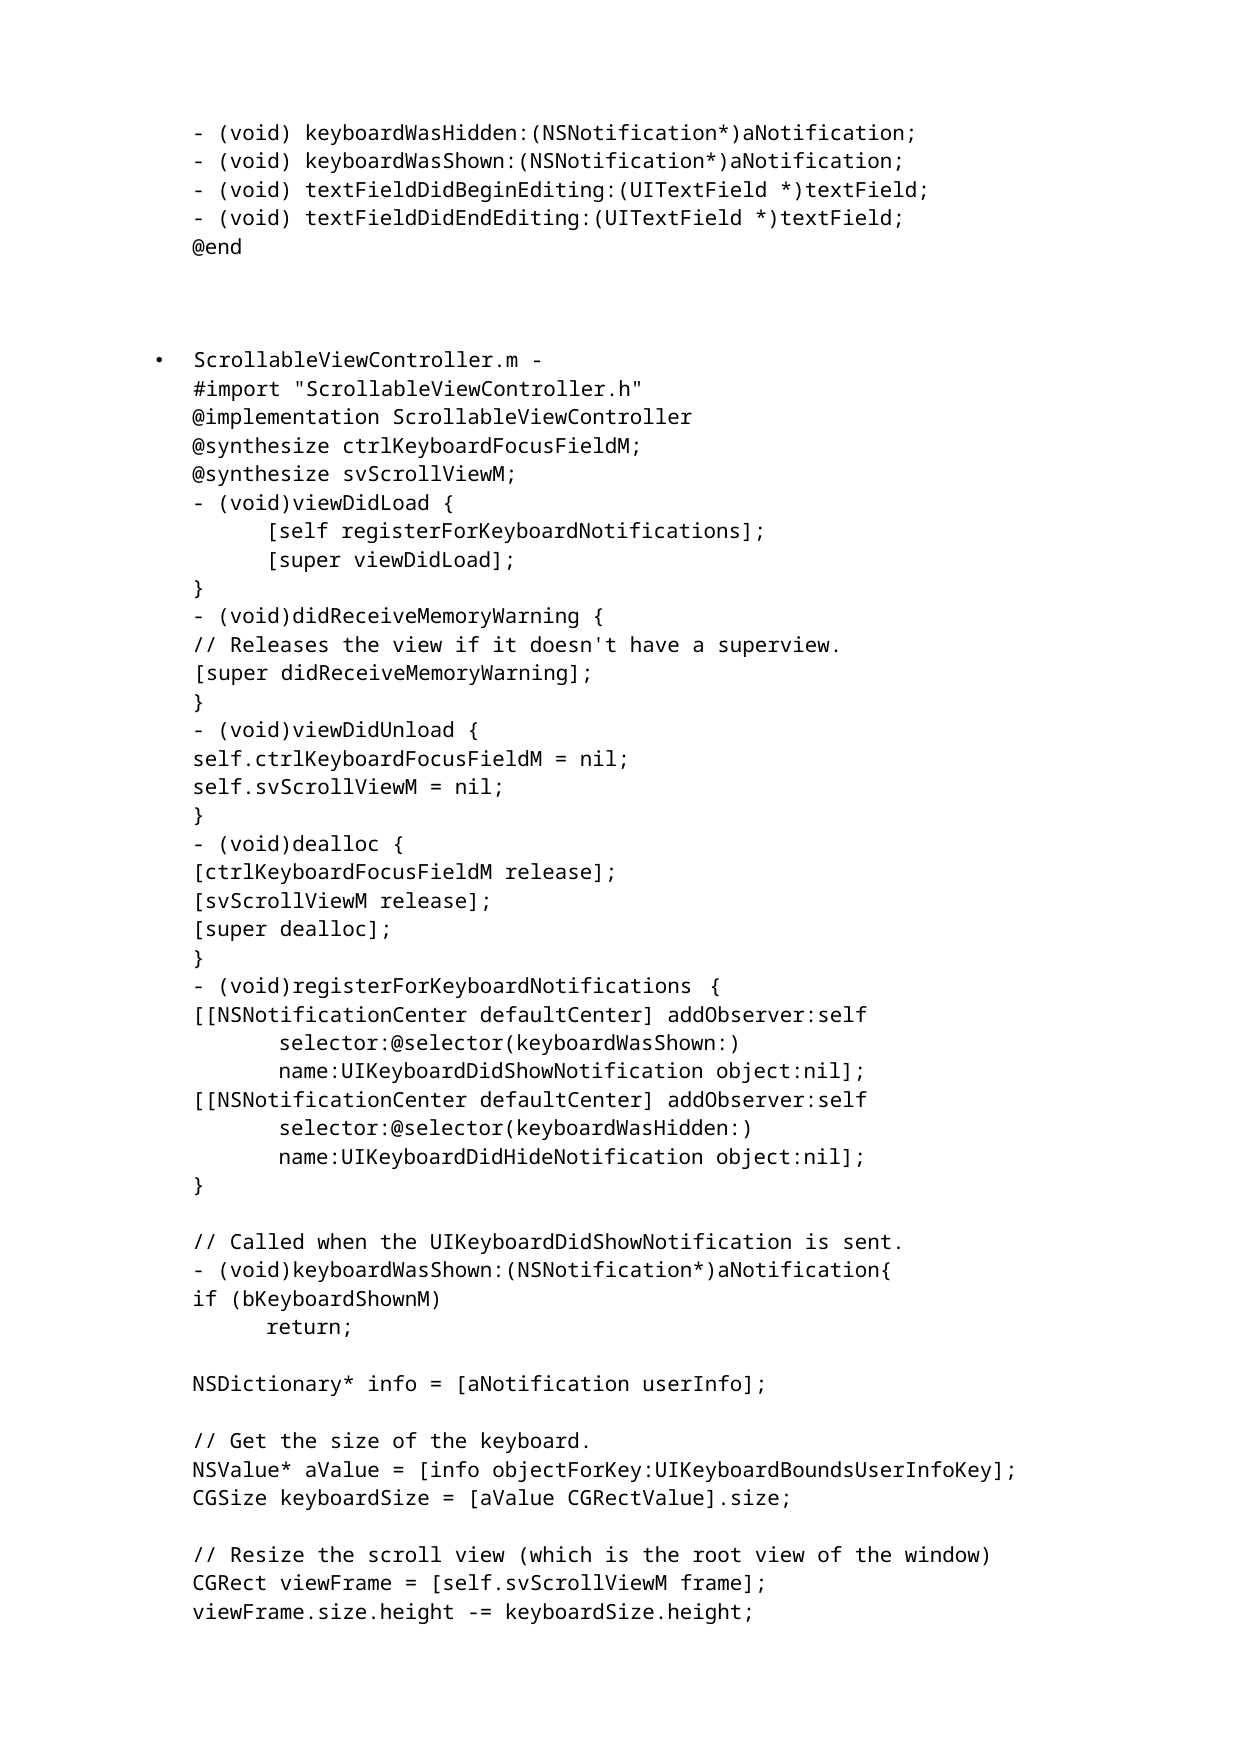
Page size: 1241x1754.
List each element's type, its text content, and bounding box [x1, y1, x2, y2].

text [[NSNotificationCenter defaultCenter] addObserver:self [118, 1000, 1122, 1028]
text - (void)viewDidLoad { [118, 488, 1122, 516]
text - (void)dealloc { [118, 829, 1122, 857]
text @synthesize svScrollViewM; [118, 459, 1122, 488]
text NSValue* aValue = [info objectForKey:UIKeyboardBoundsUserInfoKey]; [118, 1455, 1122, 1483]
text [super dealloc]; [118, 914, 1122, 943]
text } [118, 687, 1122, 715]
list #import "ScrollableViewController.h" [156, 374, 1122, 402]
text [super didReceiveMemoryWarning]; [118, 658, 1122, 687]
text return; [118, 1312, 1122, 1341]
text self.ctrlKeyboardFocusFieldM = nil; [118, 744, 1122, 772]
text } [118, 1170, 1122, 1199]
text - (void)didReceiveMemoryWarning { [118, 602, 1122, 630]
text CGRect viewFrame = [self.svScrollViewM frame]; [118, 1568, 1122, 1597]
text // Get the size of the keyboard. [118, 1426, 1122, 1455]
text } [118, 943, 1122, 971]
text NSDictionary* info = [aNotification userInfo]; [118, 1369, 1122, 1398]
text } [118, 573, 1122, 602]
text - (void)keyboardWasShown:(NSNotification*)aNotification{ [118, 1256, 1122, 1284]
text [svScrollViewM release]; [118, 886, 1122, 914]
text @synthesize ctrlKeyboardFocusFieldM; [118, 431, 1122, 459]
text } [118, 801, 1122, 829]
text self.svScrollViewM = nil; [118, 772, 1122, 801]
text name:UIKeyboardDidHideNotification object:nil]; [118, 1142, 1122, 1170]
text [[NSNotificationCenter defaultCenter] addObserver:self [118, 1085, 1122, 1113]
text [super viewDidLoad]; [118, 545, 1122, 573]
text [ctrlKeyboardFocusFieldM release]; [118, 857, 1122, 886]
text - (void)registerForKeyboardNotifications { [118, 971, 1122, 1000]
text - (void) textFieldDidEndEditing:(UITextField *)textField; [118, 203, 1122, 232]
list ScrollableViewController.m - [156, 346, 1122, 374]
text if (bKeyboardShownM) [118, 1284, 1122, 1312]
text @implementation ScrollableViewController [118, 402, 1122, 431]
text viewFrame.size.height -= keyboardSize.height; [118, 1597, 1122, 1625]
text - (void) textFieldDidBeginEditing:(UITextField *)textField; [118, 175, 1122, 203]
text - (void)viewDidUnload { [118, 715, 1122, 744]
text CGSize keyboardSize = [aValue CGRectValue].size; [118, 1483, 1122, 1512]
text // Called when the UIKeyboardDidShowNotification is sent. [118, 1227, 1122, 1256]
text selector:@selector(keyboardWasHidden:) [118, 1113, 1122, 1142]
text - (void) keyboardWasHidden:(NSNotification*)aNotification; [118, 118, 1122, 147]
text [self registerForKeyboardNotifications]; [118, 516, 1122, 545]
text selector:@selector(keyboardWasShown:) name:UIKeyboardDidShowNotification object:nil]; [118, 1028, 1122, 1085]
text - (void) keyboardWasShown:(NSNotification*)aNotification; [118, 147, 1122, 175]
text @end [118, 232, 1122, 260]
text // Resize the scroll view (which is the root view of the window) [118, 1540, 1122, 1568]
text // Releases the view if it doesn't have a superview. [118, 630, 1122, 658]
